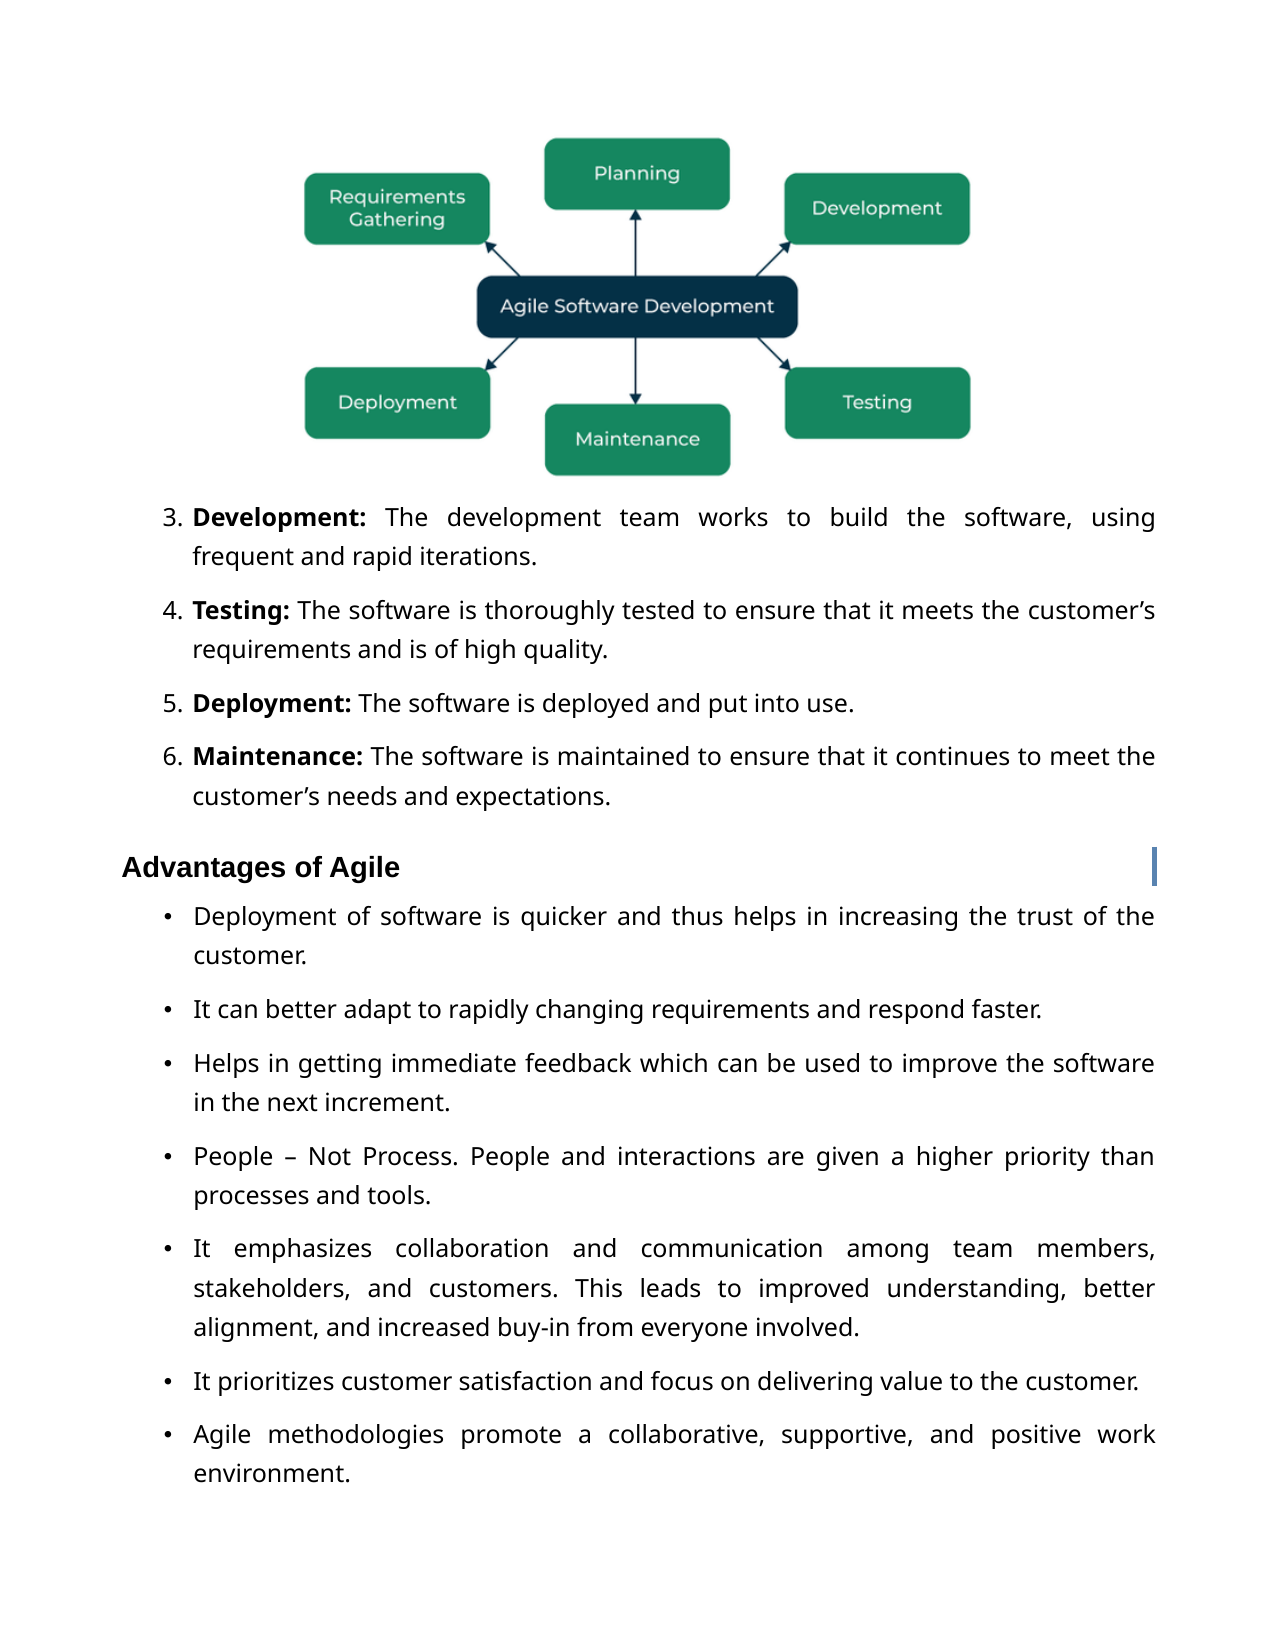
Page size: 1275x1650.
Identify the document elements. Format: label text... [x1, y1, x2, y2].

list It emphasizes collaboration and communication among team members, stakeholders, and customers. This leads to improved understanding, better alignment, and increased buy-in from everyone involved. [164, 1231, 1157, 1343]
list Development: The development team works to build the software, using frequent and rapid iterations. [162, 118, 1157, 573]
picture [261, 118, 1014, 495]
list It prioritizes customer satisfaction and focus on delivering value to the customer. [164, 1363, 1157, 1397]
list Agile methodologies promote a collaborative, supportive, and positive work environment. [164, 1417, 1157, 1490]
list Deployment: The software is deployed and put into use. [162, 685, 1157, 719]
list Helps in getting immediate feedback which can be used to improve the software in the next increment. [164, 1045, 1157, 1118]
list Maintenance: The software is maintained to ensure that it continues to meet the customer’s needs and expectations. [162, 739, 1157, 812]
list Testing: The software is thoroughly tested to ensure that it meets the customer’s requirements and is of high quality. [162, 592, 1157, 666]
list Deployment of software is quicker and thus helps in increasing the trust of the customer. [164, 899, 1157, 972]
subtitle Advantages of Agile [118, 847, 1152, 886]
list It can better adapt to rapidly changing requirements and respond faster. [164, 992, 1157, 1026]
list People – Not Process. People and interactions are given a higher priority than processes and tools. [164, 1138, 1157, 1211]
